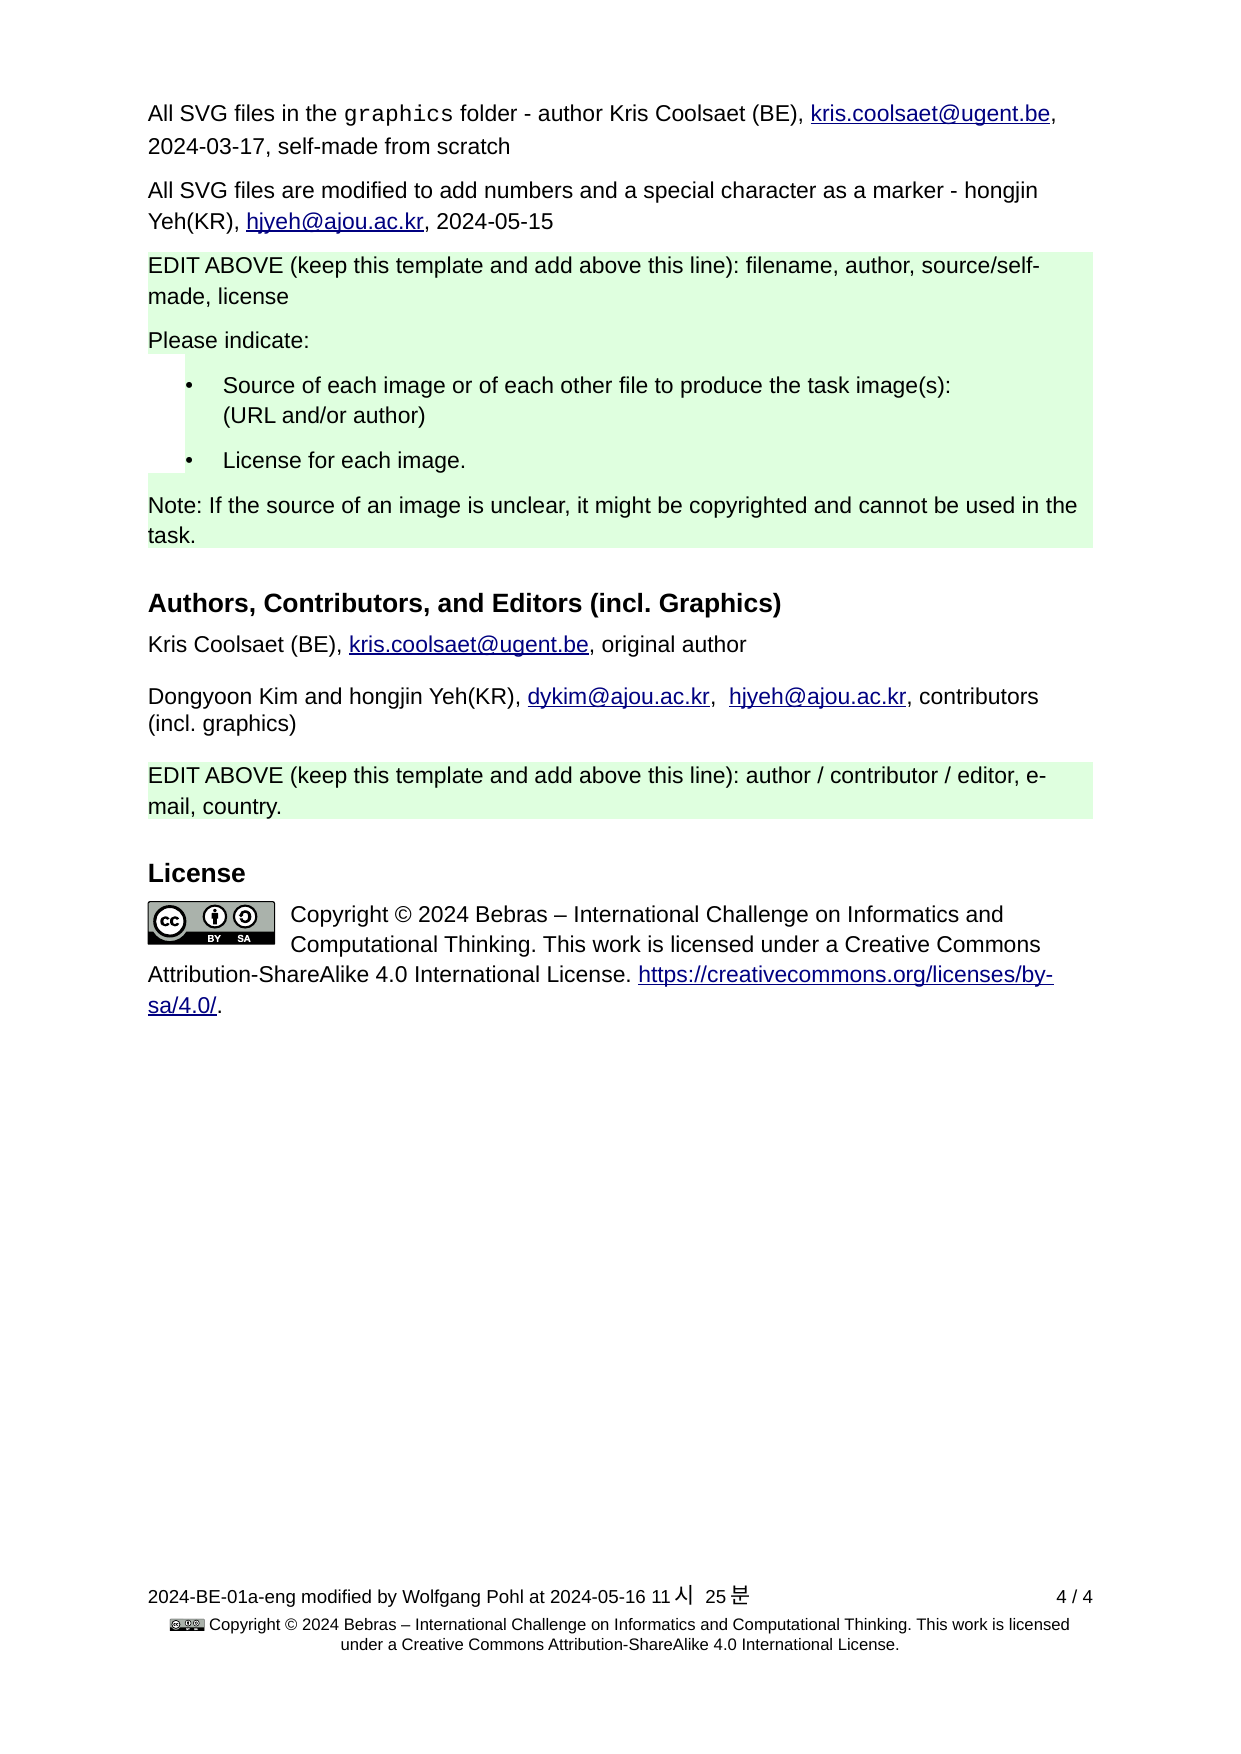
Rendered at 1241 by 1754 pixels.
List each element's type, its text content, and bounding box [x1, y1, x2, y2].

text EDIT ABOVE (keep this template and add above this line): author / contributor / editor, e-mail, country. [148, 762, 1093, 819]
text All SVG files are modified to add numbers and a special character as a marker - hongjin Yeh(KR), hjyeh@ajou.ac.kr, 2024-05-15 [148, 177, 1093, 234]
list License for each image. [185, 447, 1093, 473]
text Kris Coolsaet (BE), kris.coolsaet@ugent.be, original author [148, 631, 1093, 657]
text All SVG files in the graphics folder - author Kris Coolsaet (BE), kris.coolsaet@ugent.be, 2024-03-17, self-made from scratch [148, 100, 1093, 159]
subtitle License [148, 858, 1093, 888]
text EDIT ABOVE (keep this template and add above this line): filename, author, source/self-made, license [148, 252, 1093, 309]
list Source of each image or of each other file to produce the task image(s): (URL and/or author) [185, 372, 1093, 429]
subtitle Authors, Contributors, and Editors (incl. Graphics) [148, 588, 1093, 618]
text Dongyoon Kim and hongjin Yeh(KR), dykim@ajou.ac.kr, hjyeh@ajou.ac.kr, contributors (incl. graphics) [148, 683, 1093, 736]
text Note: If the source of an image is unclear, it might be copyrighted and cannot be used in the task. [148, 492, 1093, 548]
text Please indicate: [148, 327, 1093, 354]
text Copyright © 2024 Bebras – International Challenge on Informatics and Computational Thinking. This work is licensed under a Creative Commons Attribution-ShareAlike 4.0 International License. https://creativecommons.org/licenses/by-sa/4.0/. [148, 901, 1093, 1018]
